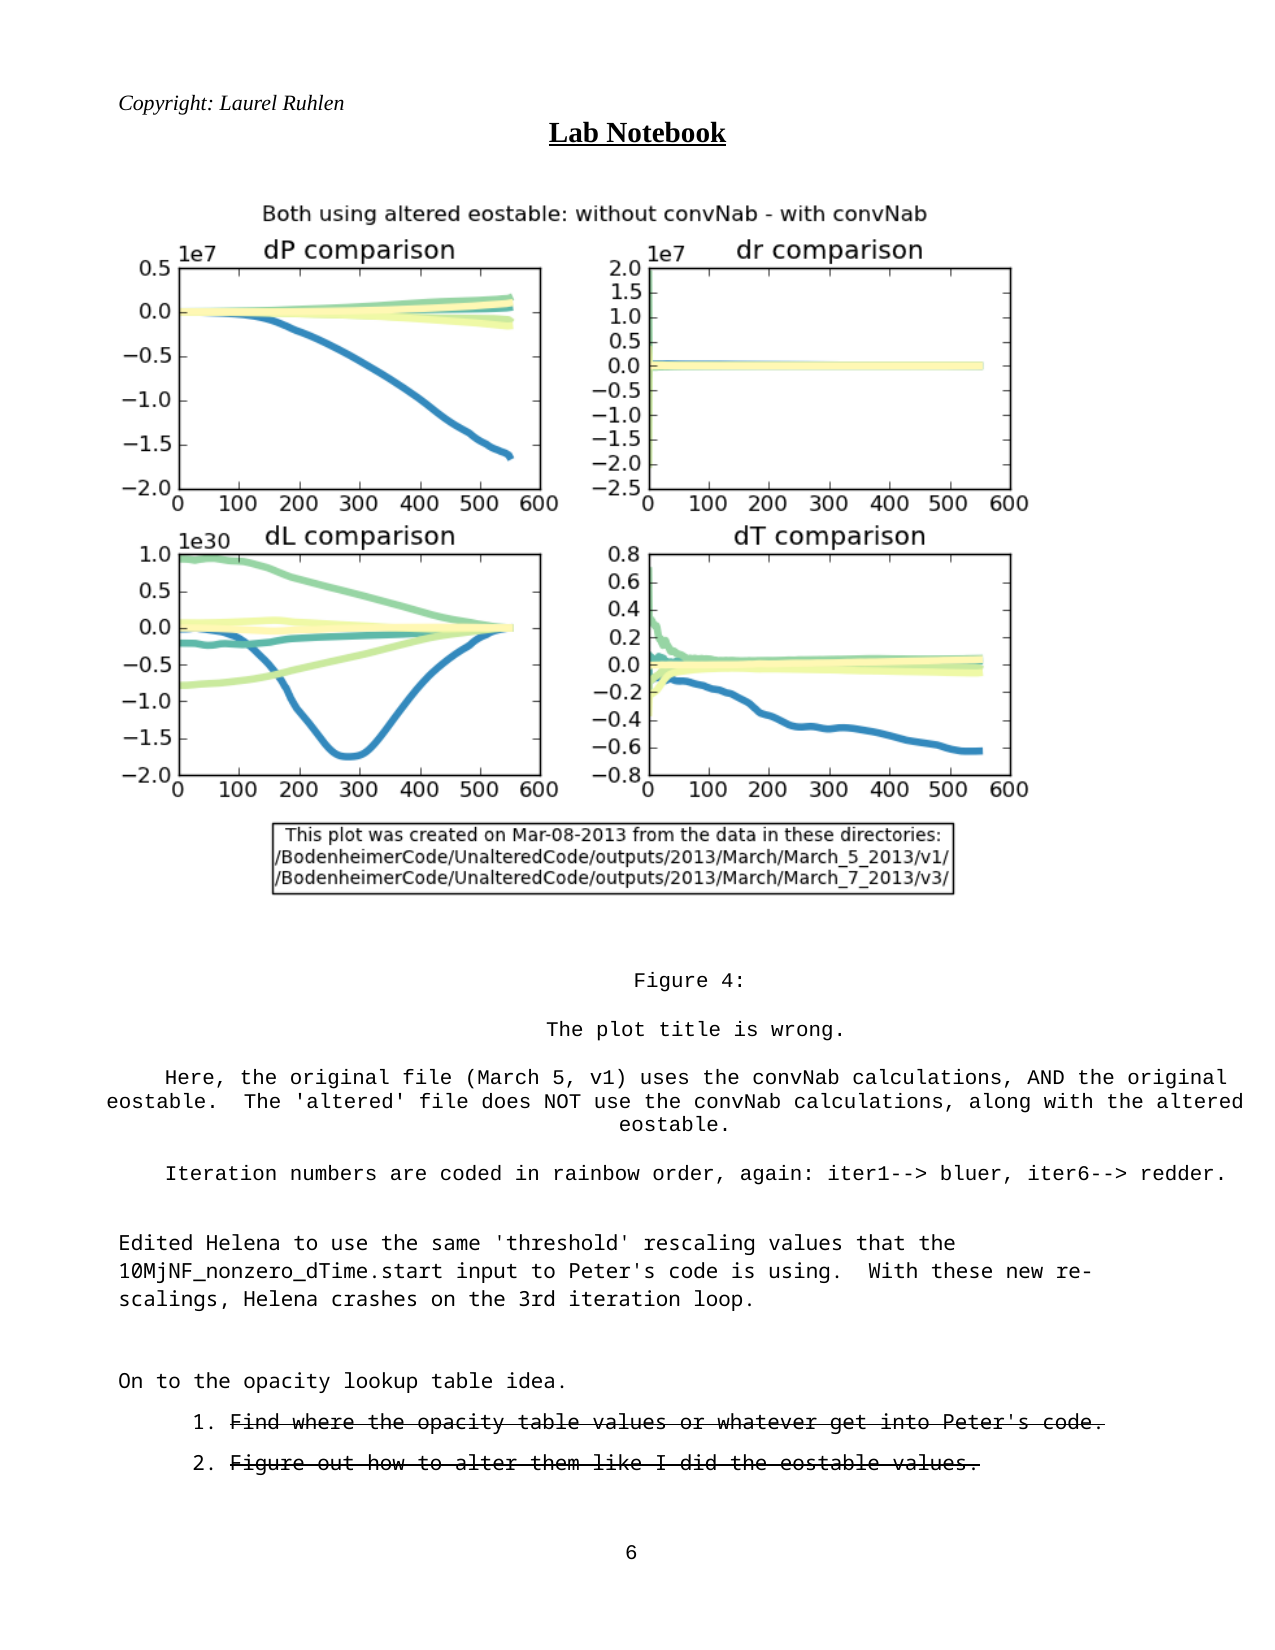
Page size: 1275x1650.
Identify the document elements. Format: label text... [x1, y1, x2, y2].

text 1. Find where the opacity table values or whatever get into Peter's code. [118, 1407, 1157, 1436]
text On to the opacity lookup table idea. [118, 1366, 1157, 1395]
text Figure 4: [75, 191, 1275, 993]
text Here, the original file (March 5, v1) uses the convNab calculations, AND the original eostable. The 'altered' file does NOT use the convNab calculations, along with the altered eostable. [75, 1067, 1275, 1138]
text Edited Helena to use the same 'threshold' rescaling values that the 10MjNF_nonzero_dTime.start input to Peter's code is using. With these new re-scalings, Helena crashes on the 3rd iteration loop. [118, 1228, 1157, 1313]
text The plot title is wrong. [75, 1018, 1275, 1042]
text 2. Figure out how to alter them like I did the eostable values. [118, 1448, 1157, 1477]
picture [75, 190, 1114, 970]
text Iteration numbers are coded in rainbow order, again: iter1--> bluer, iter6--> redder. [75, 1163, 1275, 1187]
